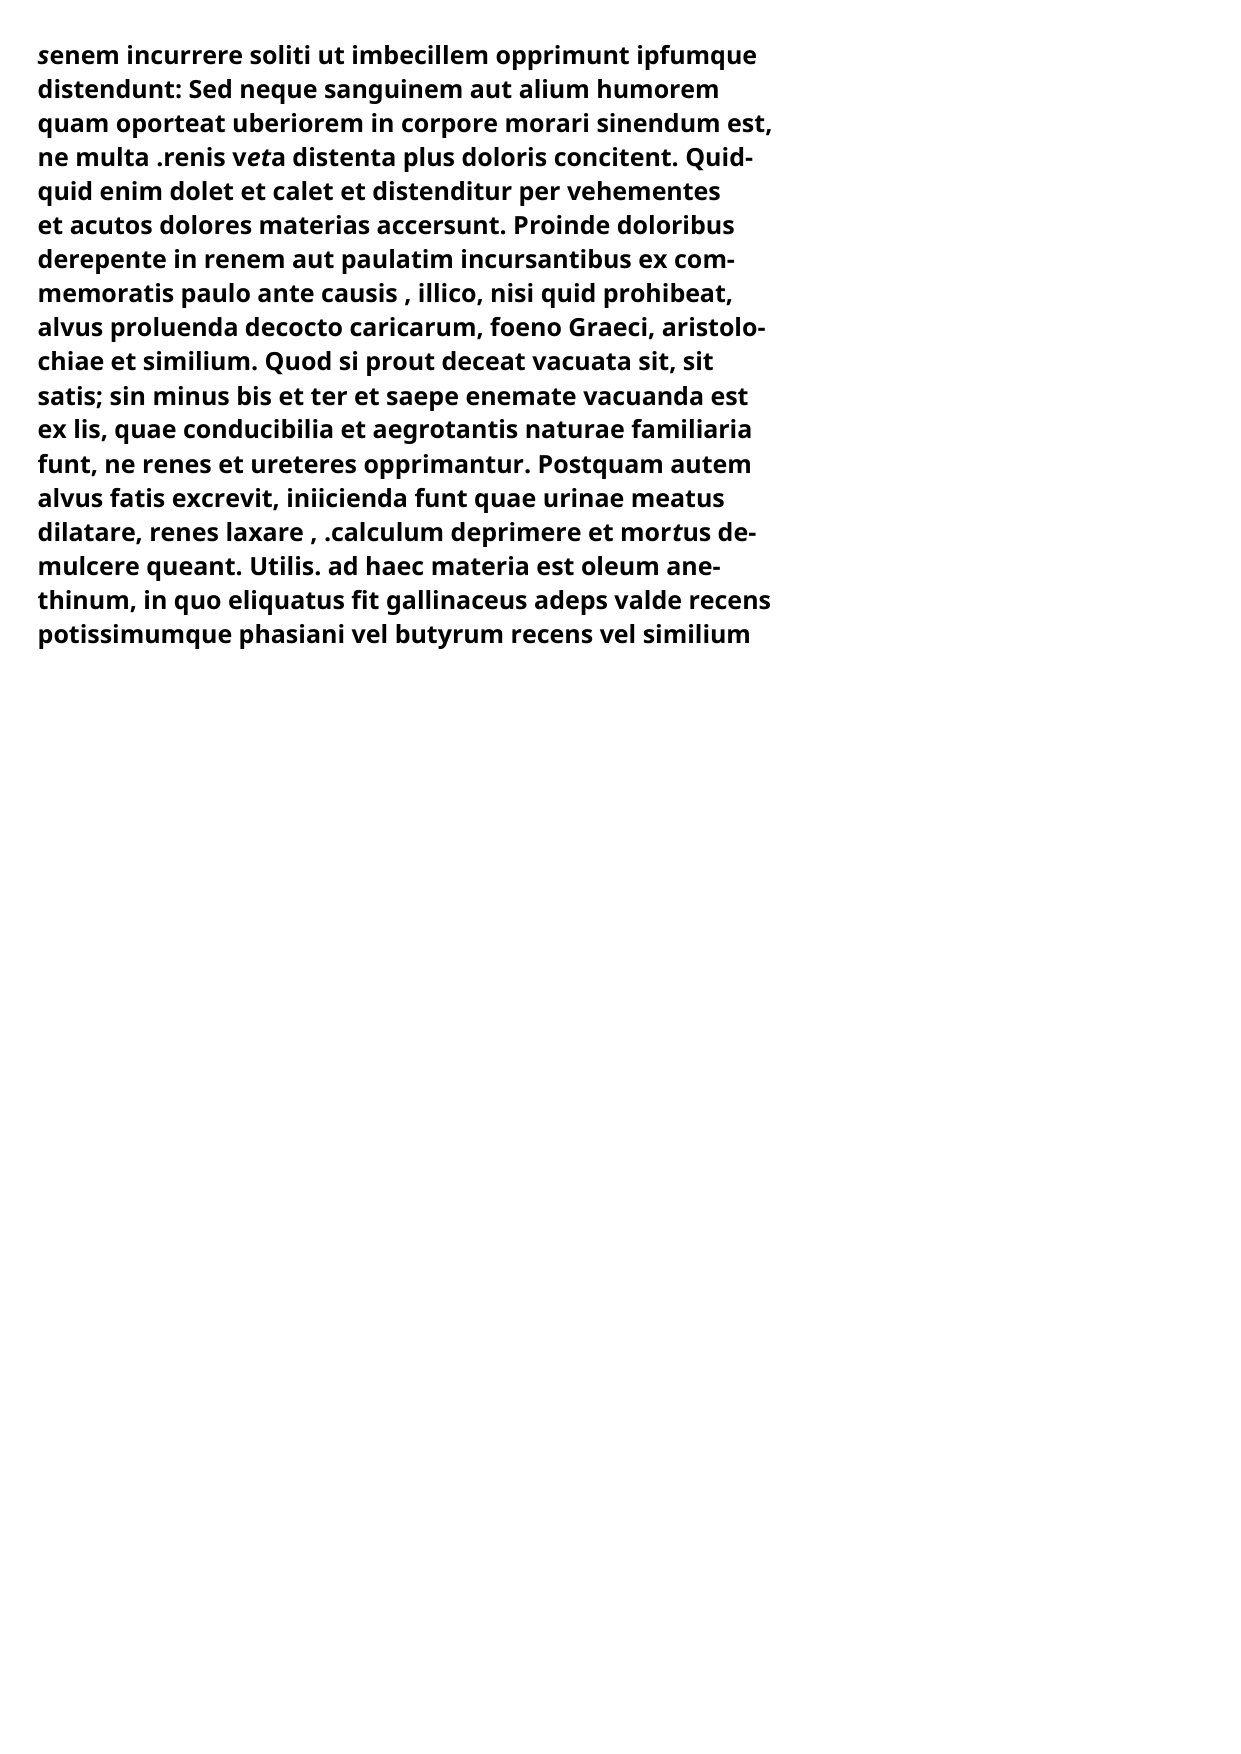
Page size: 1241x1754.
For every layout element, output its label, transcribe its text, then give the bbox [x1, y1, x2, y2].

text senem incurrere soliti ut imbecillem opprimunt ipfumque distendunt: Sed neque sanguinem aut alium humorem quam oporteat uberiorem in corpore morari sinendum est, ne multa .renis veta distenta plus doloris concitent. Quid- quid enim dolet et calet et distenditur per vehementes et acutos dolores materias accersunt. Proinde doloribus derepente in renem aut paulatim incursantibus ex com- memoratis paulo ante causis , illico, nisi quid prohibeat, alvus proluenda decocto caricarum, foeno Graeci, aristolo- chiae et similium. Quod si prout deceat vacuata sit, sit satis; sin minus bis et ter et saepe enemate vacuanda est ex lis, quae conducibilia et aegrotantis naturae familiaria funt, ne renes et ureteres opprimantur. Postquam autem alvus fatis excrevit, iniicienda funt quae urinae meatus dilatare, renes laxare , .calculum deprimere et mortus de- mulcere queant. Utilis. ad haec materia est oleum ane- thinum, in quo eliquatus fit gallinaceus adeps valde recens potissimumque phasiani vel butyrum recens vel similium [37, 37, 1203, 651]
